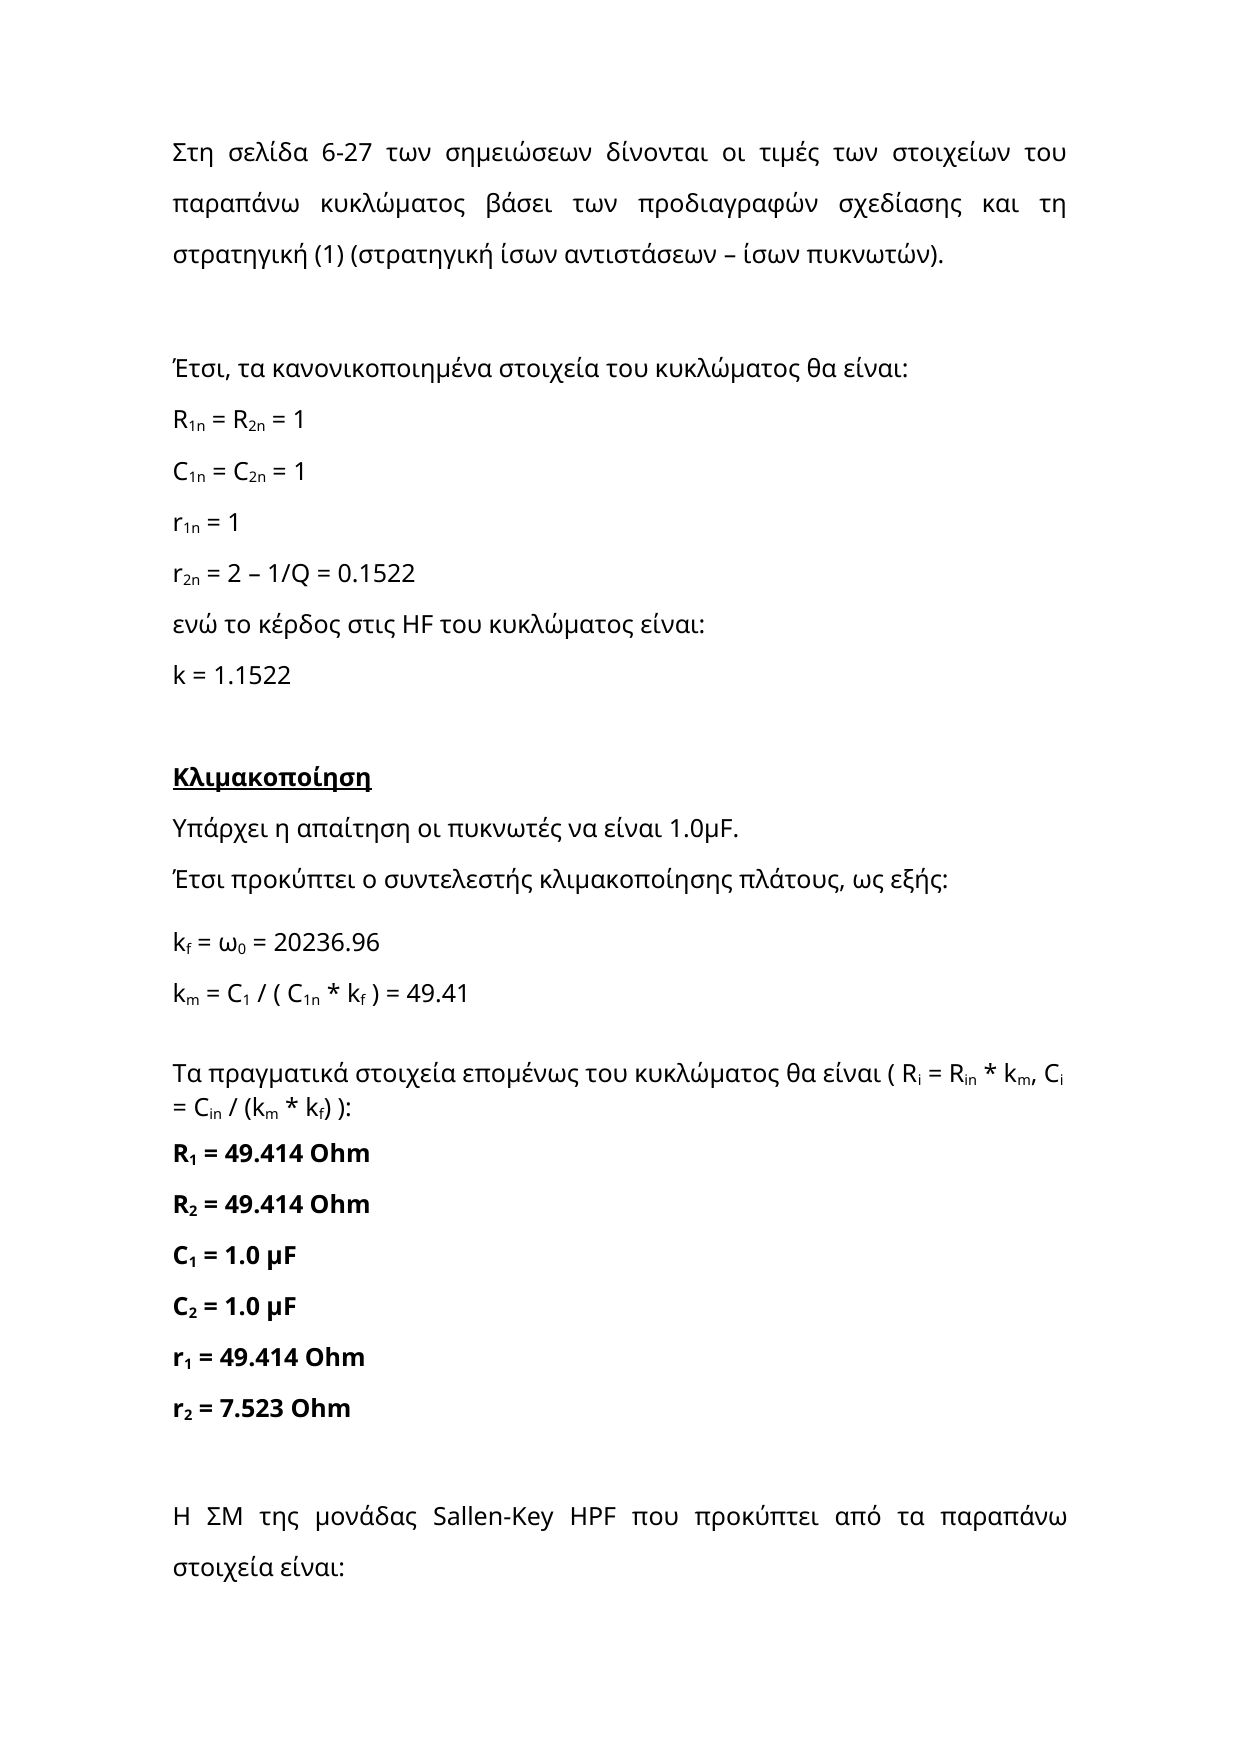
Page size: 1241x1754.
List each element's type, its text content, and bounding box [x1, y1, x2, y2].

text k = 1.1522 [172, 657, 1068, 691]
text Έτσι, τα κανονικοποιημένα στοιχεία του κυκλώματος θα είναι: [172, 351, 1068, 385]
text R2 = 49.414 Ohm [172, 1187, 1068, 1221]
text r1n = 1 [172, 504, 1068, 538]
text Υπάρχει η απαίτηση οι πυκνωτές να είναι 1.0μF. [172, 811, 1068, 844]
text r1 = 49.414 Ohm [172, 1340, 1068, 1374]
text C1n = C2n = 1 [172, 453, 1068, 487]
text kf = ω0 = 20236.96 [172, 924, 1068, 959]
text Στη σελίδα 6-27 των σημειώσεων δίνονται οι τιμές των στοιχείων του παραπάνω κυκλώματος βάσει των προδιαγραφών σχεδίασης και τη στρατηγική (1) (στρατηγική ίσων αντιστάσεων – ίσων πυκνωτών). [172, 135, 1068, 271]
text R1n = R2n = 1 [172, 402, 1068, 436]
text r2n = 2 – 1/Q = 0.1522 [172, 555, 1068, 589]
text Η ΣΜ της μονάδας Sallen-Key HPF που προκύπτει από τα παραπάνω στοιχεία είναι: [172, 1499, 1068, 1584]
text Κλιμακοποίηση [172, 759, 1068, 793]
text r2 = 7.523 Ohm [172, 1391, 1068, 1425]
text Έτσι προκύπτει ο συντελεστής κλιμακοποίησης πλάτους, ως εξής: [172, 862, 1068, 896]
text ενώ το κέρδος στις HF του κυκλώματος είναι: [172, 606, 1068, 640]
text R1 = 49.414 Ohm [172, 1136, 1068, 1170]
text C2 = 1.0 μF [172, 1289, 1068, 1323]
text C1 = 1.0 μF [172, 1238, 1068, 1272]
text Τα πραγματικά στοιχεία επομένως του κυκλώματος θα είναι ( Ri = Rin * km, Ci = Cin / (km * kf) ): [172, 1056, 1068, 1124]
text km = C1 / ( C1n * kf ) = 49.41 [172, 976, 1068, 1010]
